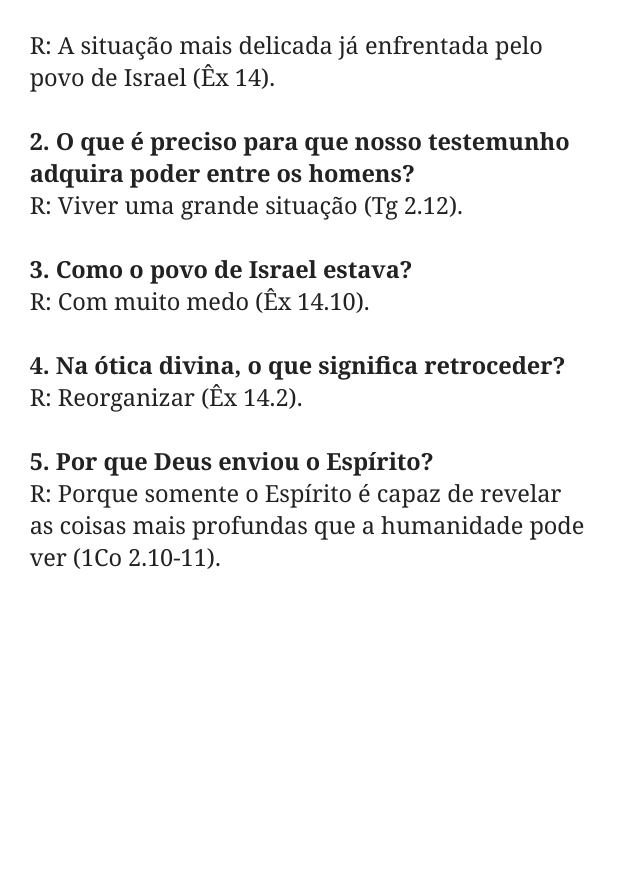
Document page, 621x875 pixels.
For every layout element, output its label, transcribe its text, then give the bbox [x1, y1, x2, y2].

text 5. Por que Deus enviou o Espírito? [29, 445, 591, 477]
text 2. O que é preciso para que nosso testemunho adquira poder entre os homens? [29, 125, 591, 189]
text 3. Como o povo de Israel estava? [29, 253, 591, 285]
text R: Porque somente o Espírito é capaz de revelar as coisas mais profundas que a humanidade pode ver (1Co 2.10-11). [29, 477, 591, 573]
text R: Com muito medo (Êx 14.10). [29, 285, 591, 317]
text R: Reorganizar (Êx 14.2). [29, 381, 591, 413]
text R: Viver uma grande situação (Tg 2.12). [29, 189, 591, 221]
text 4. Na ótica divina, o que significa retroceder? [29, 349, 591, 381]
text R: A situação mais delicada já enfrentada pelo povo de Israel (Êx 14). [29, 29, 591, 93]
